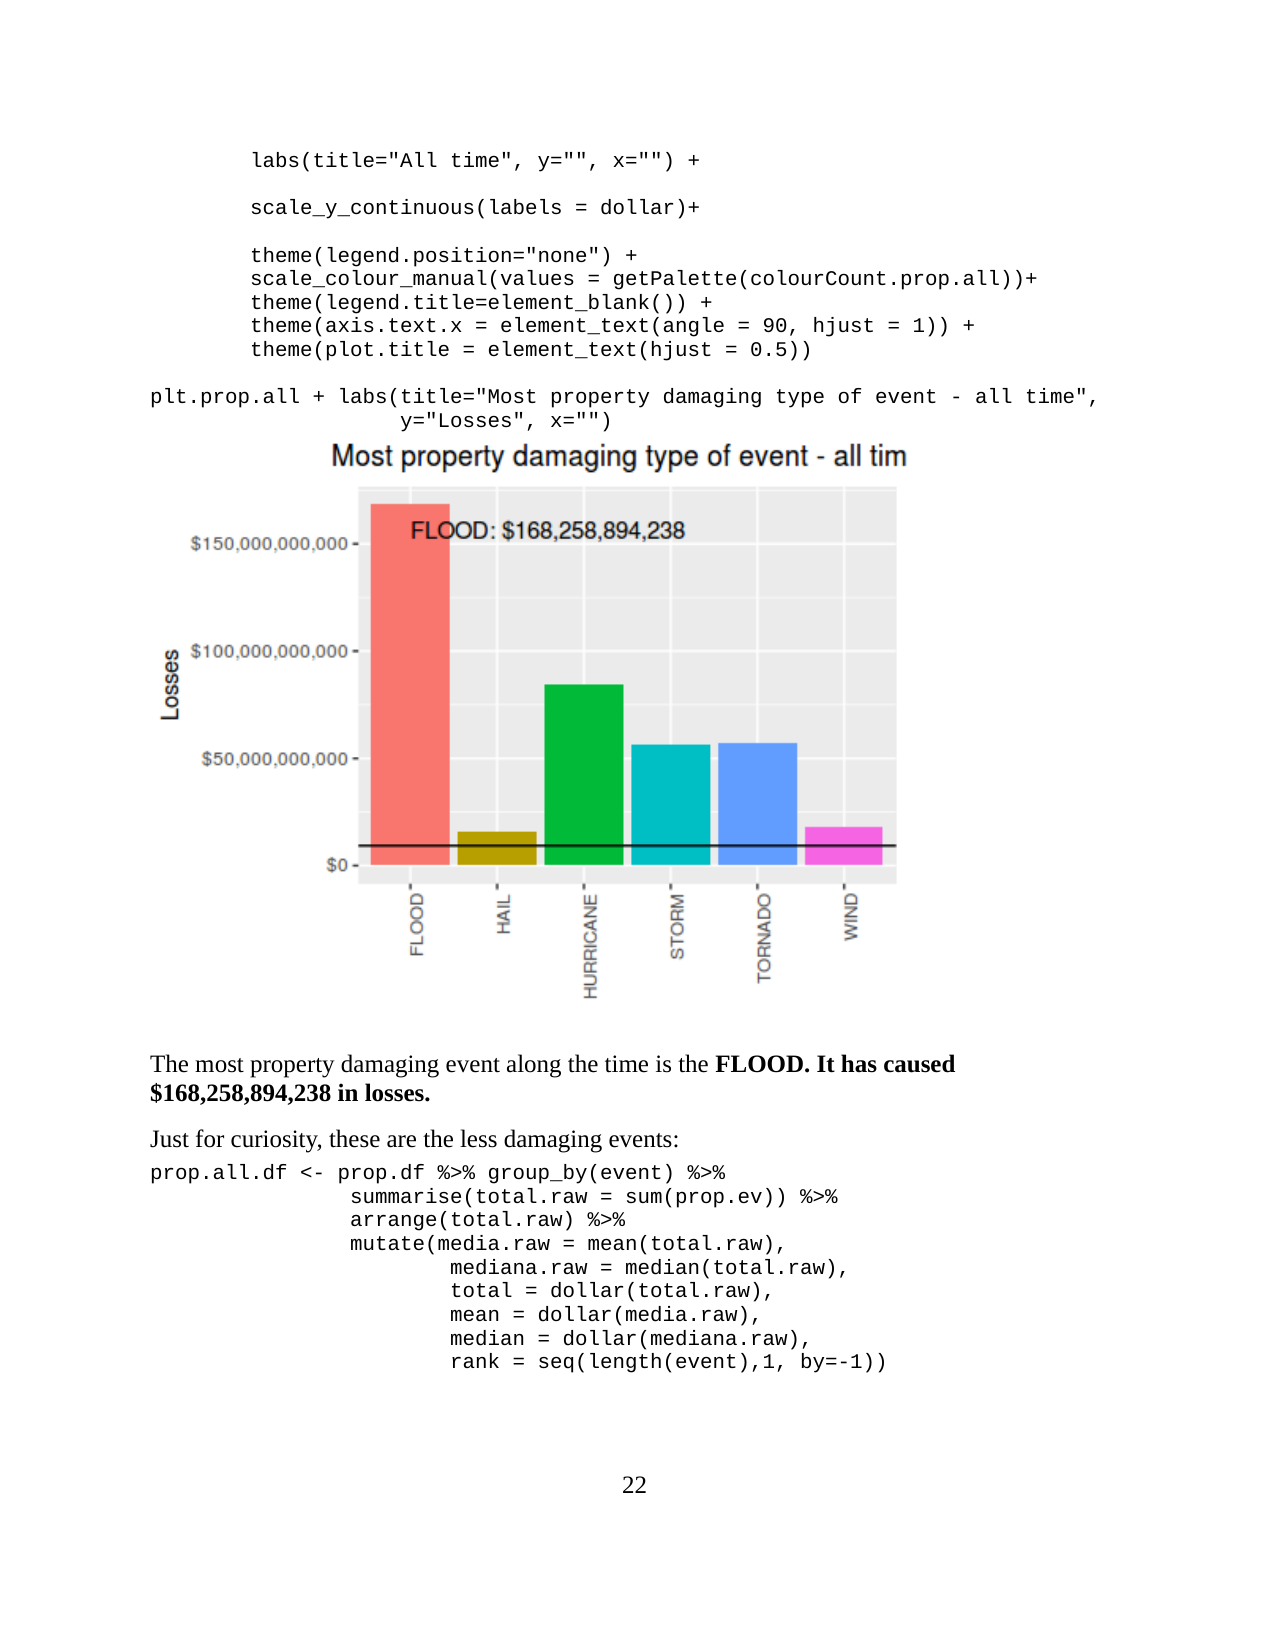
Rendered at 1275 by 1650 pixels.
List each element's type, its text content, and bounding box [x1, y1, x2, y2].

text theme(plot.title = element_text(hjust = 0.5)) [150, 339, 1125, 363]
picture [150, 433, 908, 1040]
text summarise(total.raw = sum(prop.ev)) %>% [150, 1186, 1125, 1209]
text theme(axis.text.x = element_text(angle = 90, hjust = 1)) + [150, 316, 1125, 339]
text rank = seq(length(event),1, by=-1)) [150, 1351, 1125, 1375]
text mediana.raw = median(total.raw), [150, 1257, 1125, 1280]
text total = dollar(total.raw), [150, 1280, 1125, 1304]
text scale_y_continuous(labels = dollar)+ [150, 197, 1125, 221]
text mutate(media.raw = mean(total.raw), [150, 1233, 1125, 1257]
text prop.all.df <- prop.df %>% group_by(event) %>% [150, 1162, 1125, 1186]
text arrange(total.raw) %>% [150, 1209, 1125, 1233]
text median = dollar(mediana.raw), [150, 1328, 1125, 1351]
text y="Losses", x="") [150, 410, 1125, 434]
text scale_colour_manual(values = getPalette(colourCount.prop.all))+ [150, 268, 1125, 292]
text The most property damaging event along the time is the FLOOD. It has caused $168,258,894,238 in losses. [150, 1049, 1125, 1107]
text labs(title="All time", y="", x="") + [150, 150, 1125, 174]
text mean = dollar(media.raw), [150, 1304, 1125, 1328]
text plt.prop.all + labs(title="Most property damaging type of event - all time", [150, 386, 1125, 410]
text Just for curiosity, these are the less damaging events: [150, 1124, 1125, 1153]
text theme(legend.title=element_blank()) + [150, 292, 1125, 316]
text theme(legend.position="none") + [150, 244, 1125, 268]
